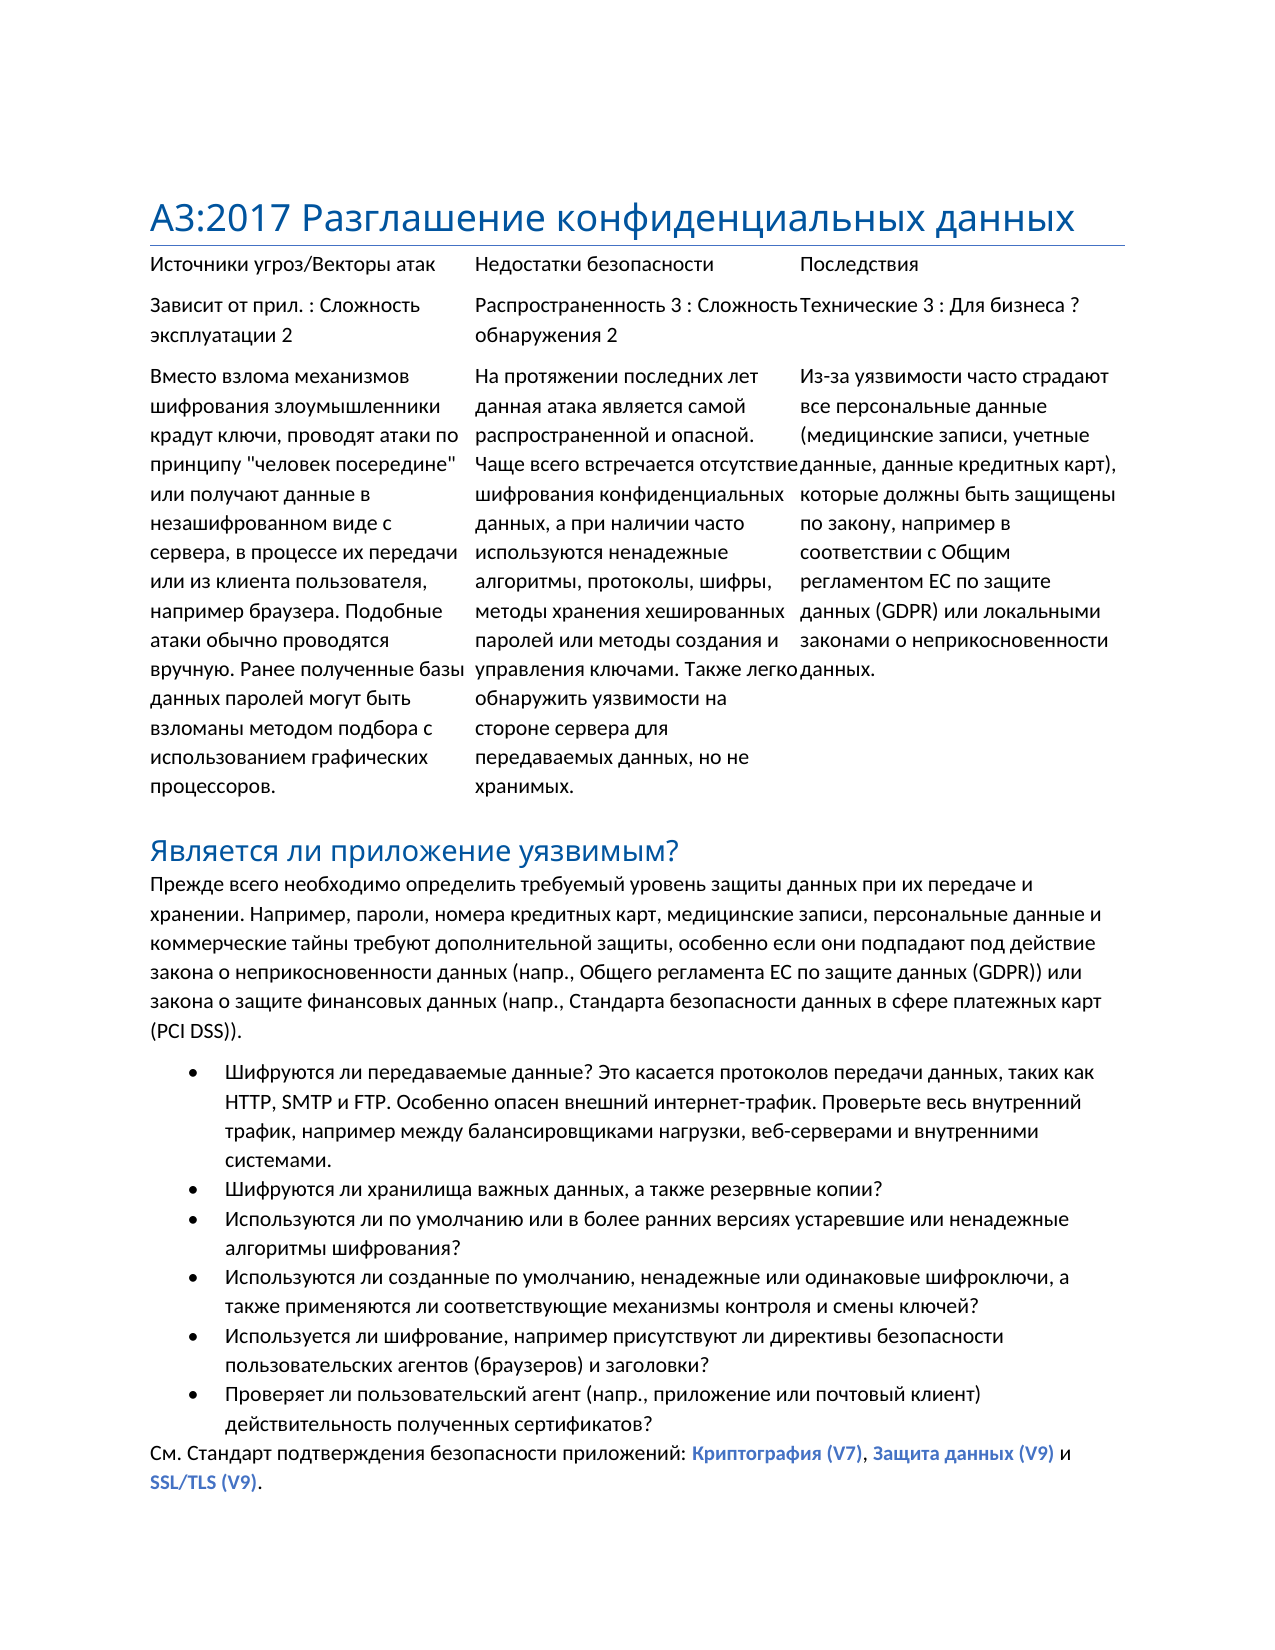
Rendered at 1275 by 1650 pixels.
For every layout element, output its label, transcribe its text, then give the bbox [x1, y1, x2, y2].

list Проверяет ли пользовательский агент (напр., приложение или почтовый клиент) действительность полученных сертификатов? [187, 1381, 1125, 1436]
table_cell Из-за уязвимости часто страдают все персональные данные (медицинские записи, учетные данные, данные кредитных карт), которые должны быть защищены по закону, например в соответствии с Общим регламентом ЕС по защите данных (GDPR) или локальными законами о неприкосновенности данных. [800, 363, 1125, 814]
table_cell Технические 3 : Для бизнеса ? [800, 292, 1125, 363]
table_header Источники угроз/Векторы атак [150, 250, 475, 292]
list Используются ли созданные по умолчанию, ненадежные или одинаковые шифроключи, а также применяются ли соответствующие механизмы контроля и смены ключей? [187, 1263, 1125, 1319]
list Используются ли по умолчанию или в более ранних версиях устаревшие или ненадежные алгоритмы шифрования? [187, 1205, 1125, 1261]
list Шифруются ли передаваемые данные? Это касается протоколов передачи данных, таких как HTTP, SMTP и FTP. Особенно опасен внешний интернет-трафик. Проверьте весь внутренний трафик, например между балансировщиками нагрузки, веб-серверами и внутренними системами. [187, 1058, 1125, 1173]
subtitle Является ли приложение уязвимым? [150, 831, 1125, 870]
table_header Последствия [800, 250, 1125, 292]
text Прежде всего необходимо определить требуемый уровень защиты данных при их передаче и хранении. Например, пароли, номера кредитных карт, медицинские записи, персональные данные и коммерческие тайны требуют дополнительной защиты, особенно если они подпадают под действие закона о неприкосновенности данных (напр., Общего регламента ЕС по защите данных (GDPR)) или закона о защите финансовых данных (напр., Стандарта безопасности данных в сфере платежных карт (PCI DSS)). [150, 870, 1125, 1043]
table_cell Вместо взлома механизмов шифрования злоумышленники крадут ключи, проводят атаки по принципу "человек посередине" или получают данные в незашифрованном виде с сервера, в процессе их передачи или из клиента пользователя, например браузера. Подобные атаки обычно проводятся вручную. Ранее полученные базы данных паролей могут быть взломаны методом подбора с использованием графических процессоров. [150, 363, 475, 814]
table_cell Распространенность 3 : Сложность обнаружения 2 [475, 292, 800, 363]
table_cell Зависит от прил. : Сложность эксплуатации 2 [150, 292, 475, 363]
list Используется ли шифрование, например присутствуют ли директивы безопасности пользовательских агентов (браузеров) и заголовки? [187, 1322, 1125, 1378]
table_cell На протяжении последних лет данная атака является самой распространенной и опасной. Чаще всего встречается отсутствие шифрования конфиденциальных данных, а при наличии часто используются ненадежные алгоритмы, протоколы, шифры, методы хранения хешированных паролей или методы создания и управления ключами. Также легко обнаружить уязвимости на стороне сервера для передаваемых данных, но не хранимых. [475, 363, 800, 814]
subtitle A3:2017 Разглашение конфиденциальных данных [150, 192, 1125, 245]
table_header Недостатки безопасности [475, 250, 800, 292]
list Шифруются ли хранилища важных данных, а также резервные копии? [187, 1176, 1125, 1202]
text См. Стандарт подтверждения безопасности приложений: Криптография (V7), Защита данных (V9) и SSL/TLS (V9). [150, 1439, 1125, 1495]
